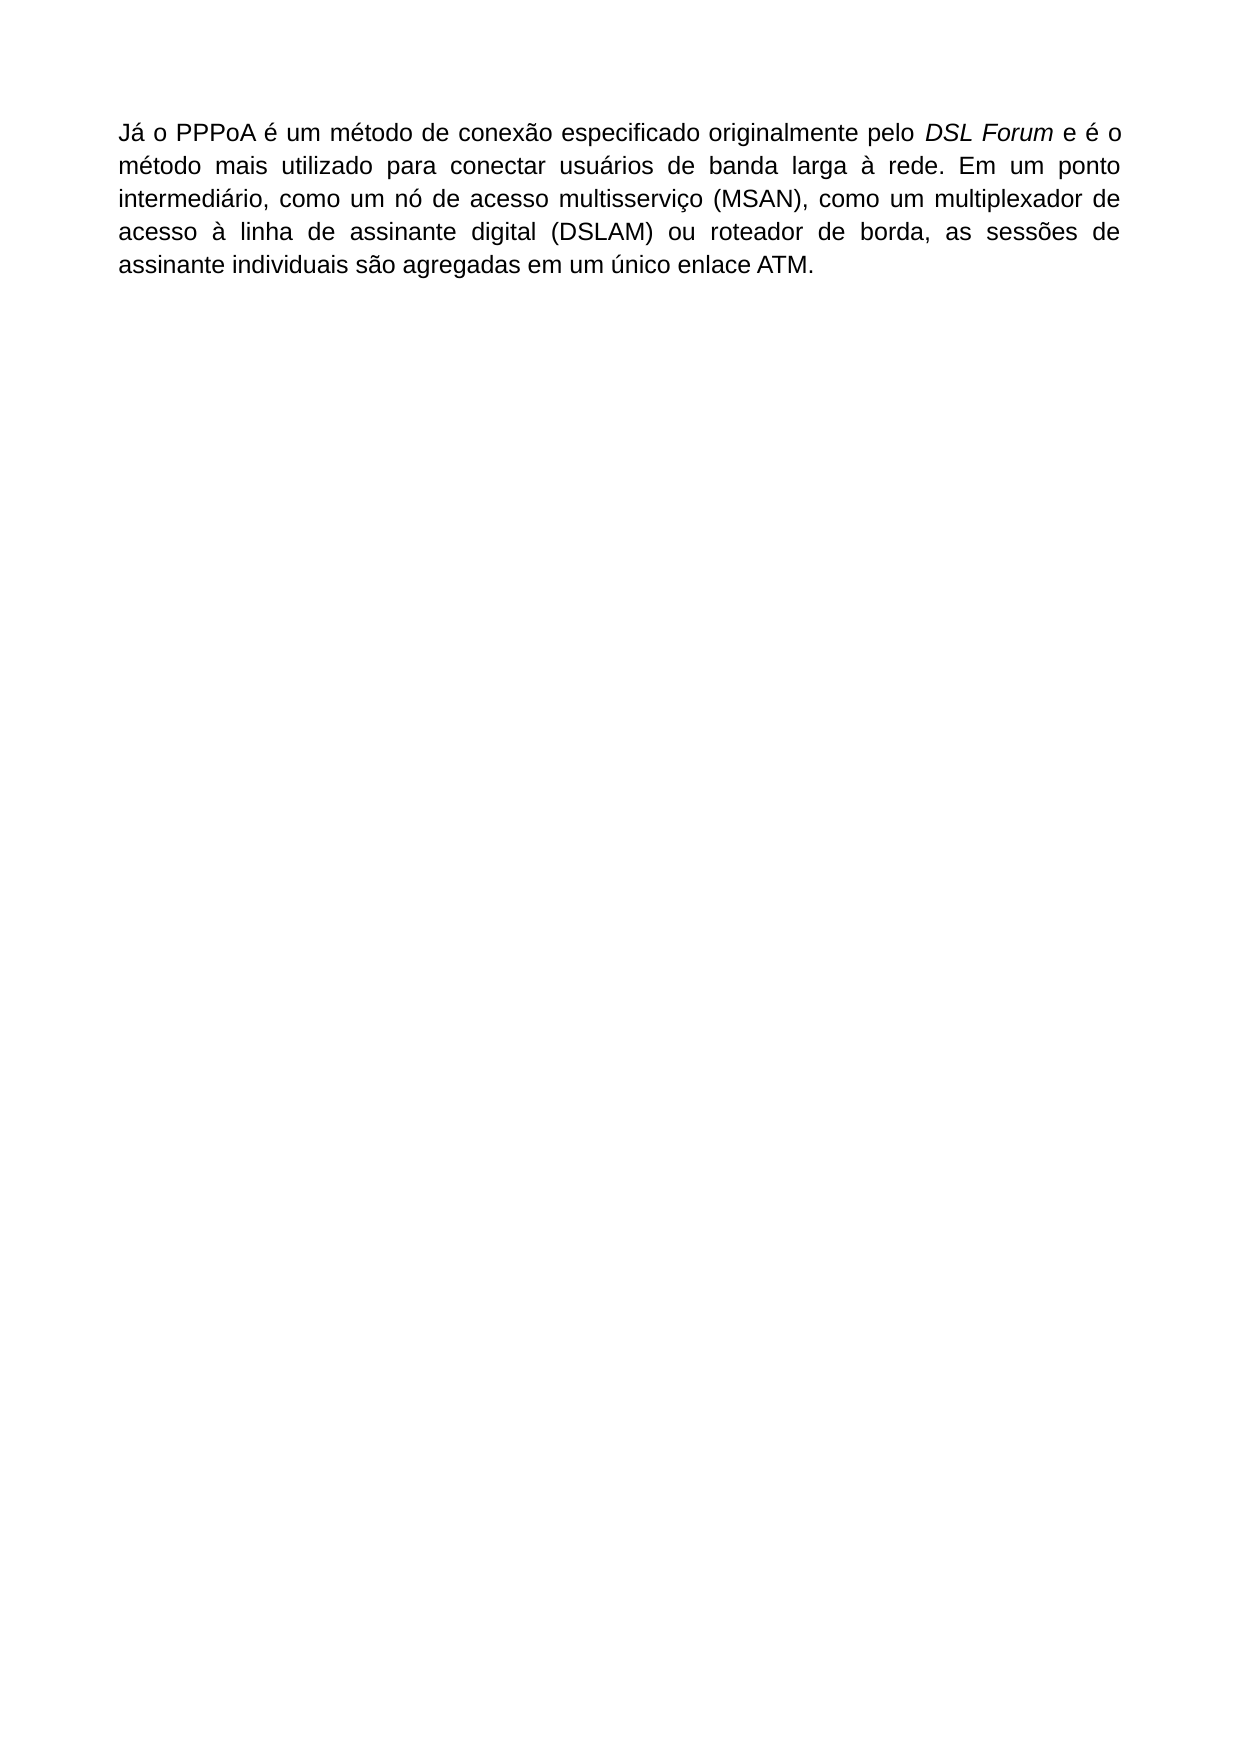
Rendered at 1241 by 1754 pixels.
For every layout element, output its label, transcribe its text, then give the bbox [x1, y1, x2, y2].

text Já o PPPoA é um método de conexão especificado originalmente pelo DSL Forum e é o método mais utilizado para conectar usuários de banda larga à rede. Em um ponto intermediário, como um nó de acesso multisserviço (MSAN), como um multiplexador de acesso à linha de assinante digital (DSLAM) ou roteador de borda, as sessões de assinante individuais são agregadas em um único enlace ATM. [118, 118, 1122, 279]
